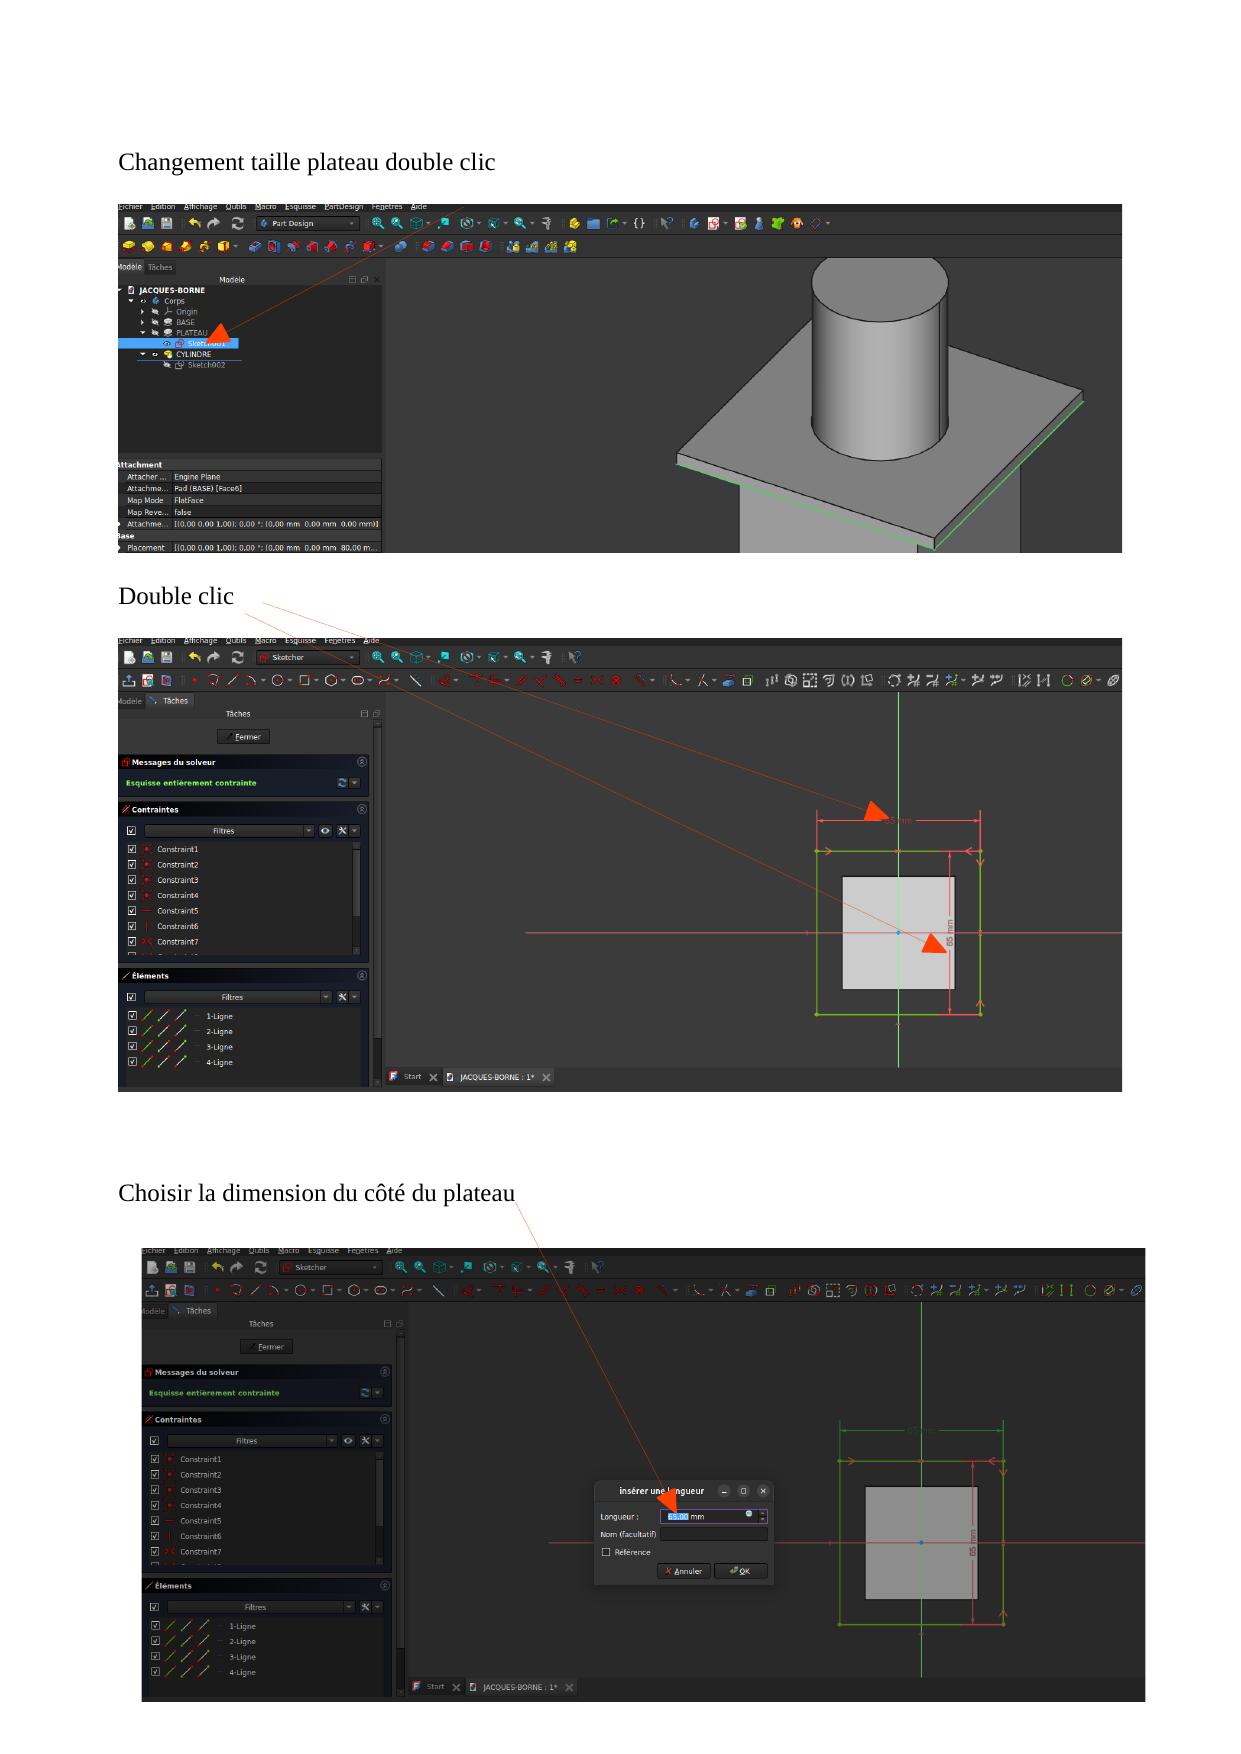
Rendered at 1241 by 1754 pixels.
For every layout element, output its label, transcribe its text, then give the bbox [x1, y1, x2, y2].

text Double clic [118, 581, 1122, 610]
text Choisir la dimension du côté du plateau [118, 1178, 1122, 1207]
picture [118, 638, 1123, 1092]
picture [141, 1248, 1146, 1702]
text Changement taille plateau double clic [118, 147, 1122, 176]
picture [118, 204, 1123, 553]
